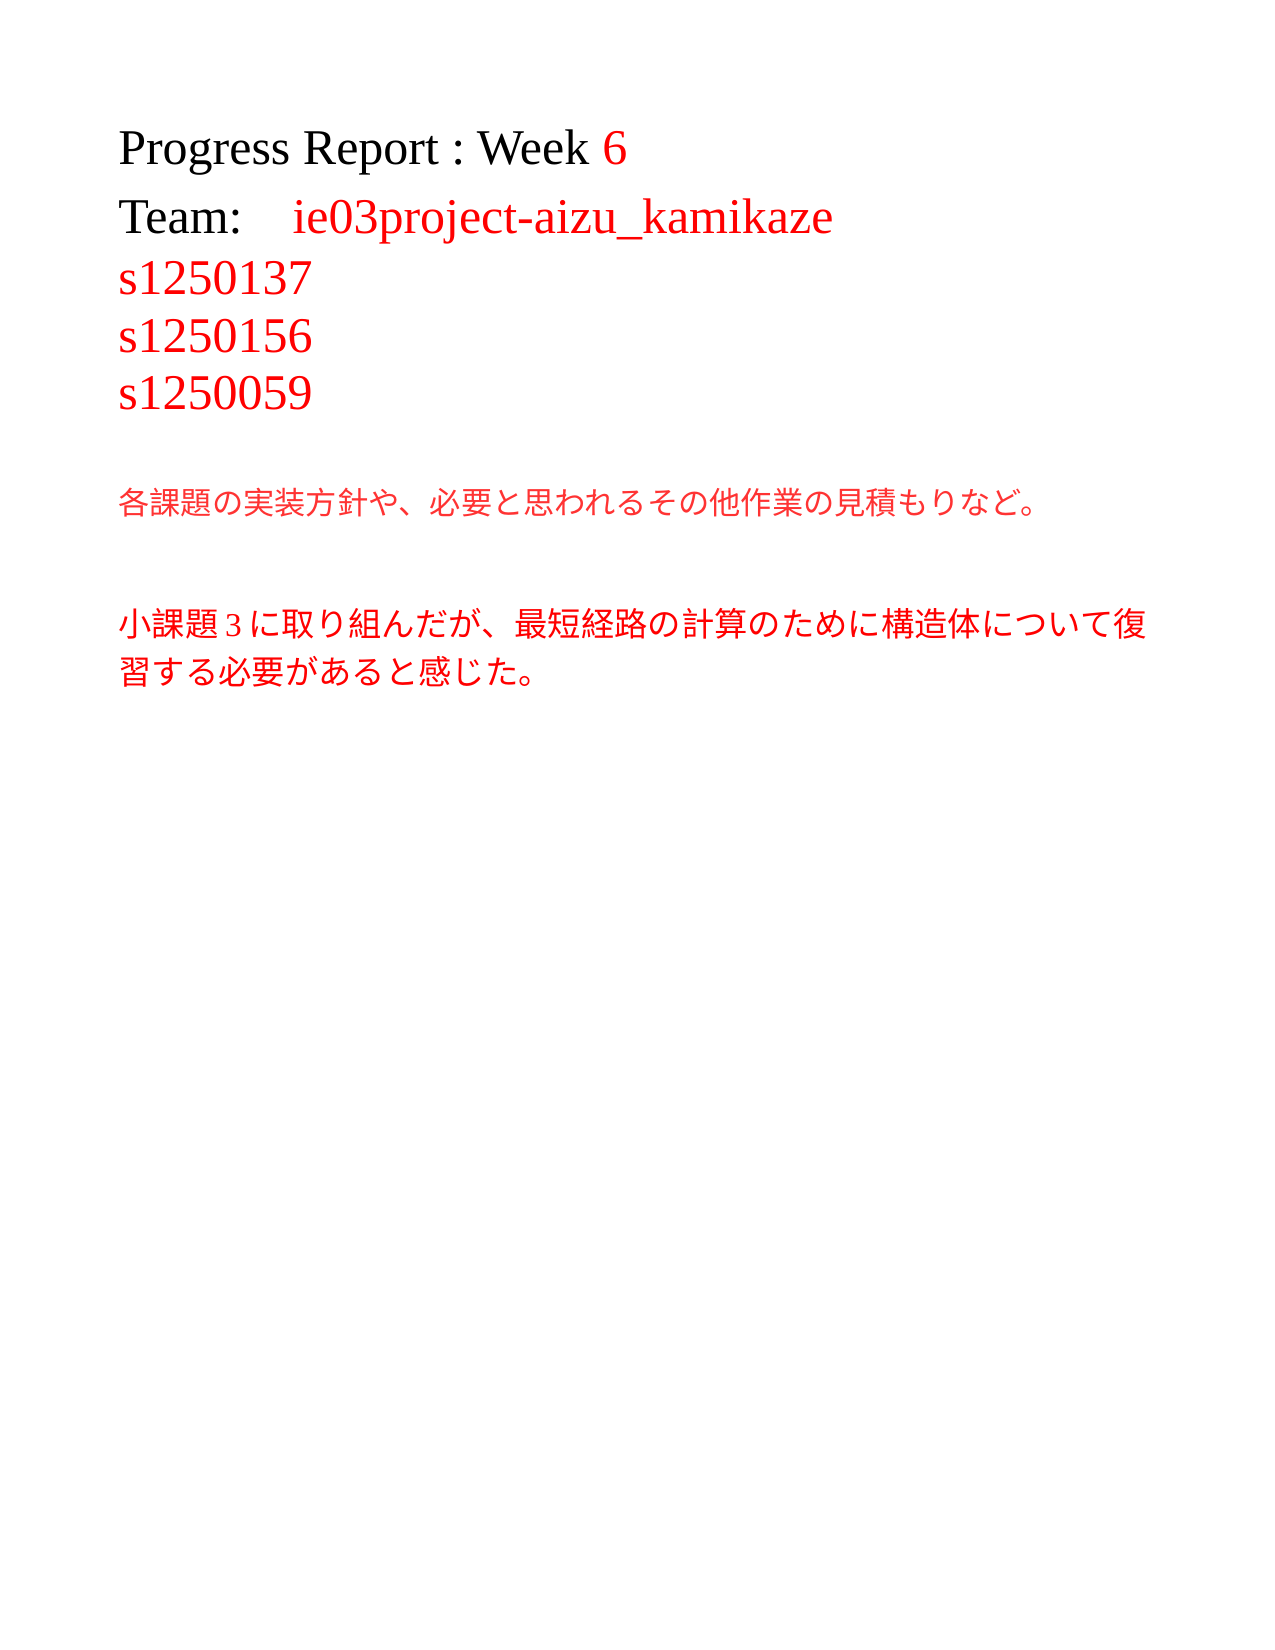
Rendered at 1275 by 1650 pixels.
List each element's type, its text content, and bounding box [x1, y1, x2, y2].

text Team: ie03project-aizu_kamikaze [118, 176, 1157, 248]
text 各課題の実装方針や、必要と思われるその他作業の見積もりなど。 [118, 478, 1157, 523]
text s1250137 [118, 248, 1157, 306]
text s1250156 [118, 306, 1157, 363]
text Progress Report : Week 6 [118, 118, 1157, 176]
text 小課題3に取り組んだが、最短経路の計算のために構造体について復習する必要があると感じた。 [118, 597, 1157, 694]
text s1250059 [118, 363, 1157, 421]
